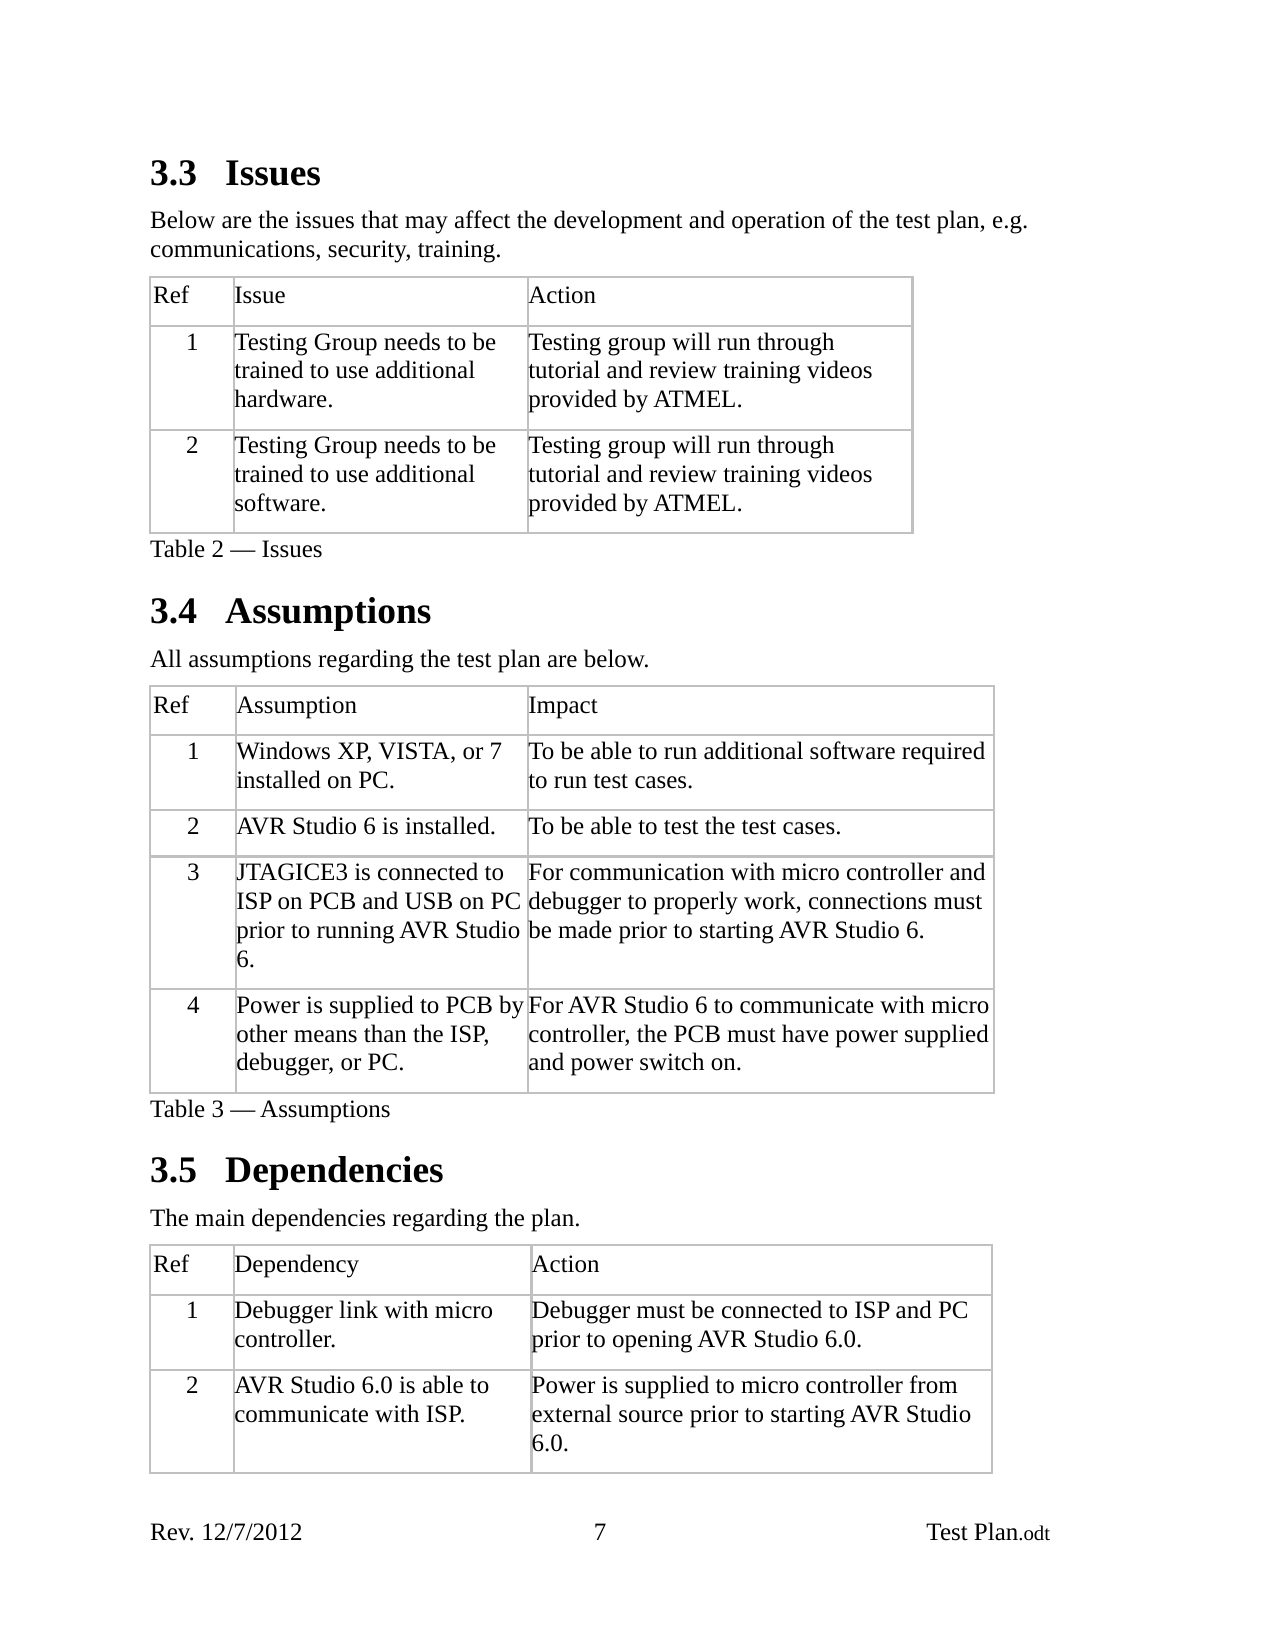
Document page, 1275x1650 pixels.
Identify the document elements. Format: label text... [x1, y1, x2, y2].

table_header Assumption [237, 687, 527, 734]
table_header Ref [151, 687, 235, 734]
table_header Ref [151, 278, 233, 325]
table_cell To be able to test the test cases. [529, 811, 993, 855]
table_header Issue [235, 278, 527, 325]
table_cell Testing group will run through tutorial and review training videos provided by ATMEL. [529, 327, 911, 428]
table_header Dependency [235, 1246, 530, 1293]
table_cell 2 [151, 1371, 233, 1472]
table_cell Debugger must be connected to ISP and PC prior to opening AVR Studio 6.0. [533, 1296, 991, 1368]
table_cell Testing group will run through tutorial and review training videos provided by ATMEL. [529, 431, 911, 532]
table_cell 2 [151, 431, 233, 532]
subtitle 3.4 Assumptions [150, 588, 1125, 631]
table_header Action [529, 278, 911, 325]
table_cell Windows XP, VISTA, or 7 installed on PC. [237, 736, 527, 809]
table_cell Power is supplied to micro controller from external source prior to starting AVR Studio 6.0. [533, 1371, 991, 1472]
table_cell Testing Group needs to be trained to use additional software. [235, 431, 527, 532]
table_cell 1 [151, 327, 233, 428]
text Table 3 — Assumptions [150, 1094, 1125, 1122]
table_cell AVR Studio 6.0 is able to communicate with ISP. [235, 1371, 530, 1472]
subtitle 3.3 Issues [150, 150, 1125, 193]
table_cell For AVR Studio 6 to communicate with micro controller, the PCB must have power supplied and power switch on. [529, 990, 993, 1092]
text All assumptions regarding the test plan are below. [150, 644, 1125, 672]
subtitle 3.5 Dependencies [150, 1147, 1125, 1191]
table_header Impact [529, 687, 993, 734]
table_cell Power is supplied to PCB by other means than the ISP, debugger, or PC. [237, 990, 527, 1092]
table_cell To be able to run additional software required to run test cases. [529, 736, 993, 809]
table_cell For communication with micro controller and debugger to properly work, connections must be made prior to starting AVR Studio 6. [529, 858, 993, 988]
table_cell 1 [151, 1296, 233, 1368]
table_cell Debugger link with micro controller. [235, 1296, 530, 1368]
table_cell 3 [151, 858, 235, 988]
table_header Ref [151, 1246, 233, 1293]
table_cell 4 [151, 990, 235, 1092]
table_cell 1 [151, 736, 235, 809]
table_header Action [533, 1246, 991, 1293]
table_cell JTAGICE3 is connected to ISP on PCB and USB on PC prior to running AVR Studio 6. [237, 858, 527, 988]
table_cell 2 [151, 811, 235, 855]
text The main dependencies regarding the plan. [150, 1203, 1125, 1232]
text Table 2 — Issues [150, 534, 1125, 563]
table_cell AVR Studio 6 is installed. [237, 811, 527, 855]
text Below are the issues that may affect the development and operation of the test plan, e.g. communications, security, training. [150, 206, 1125, 263]
table_cell Testing Group needs to be trained to use additional hardware. [235, 327, 527, 428]
